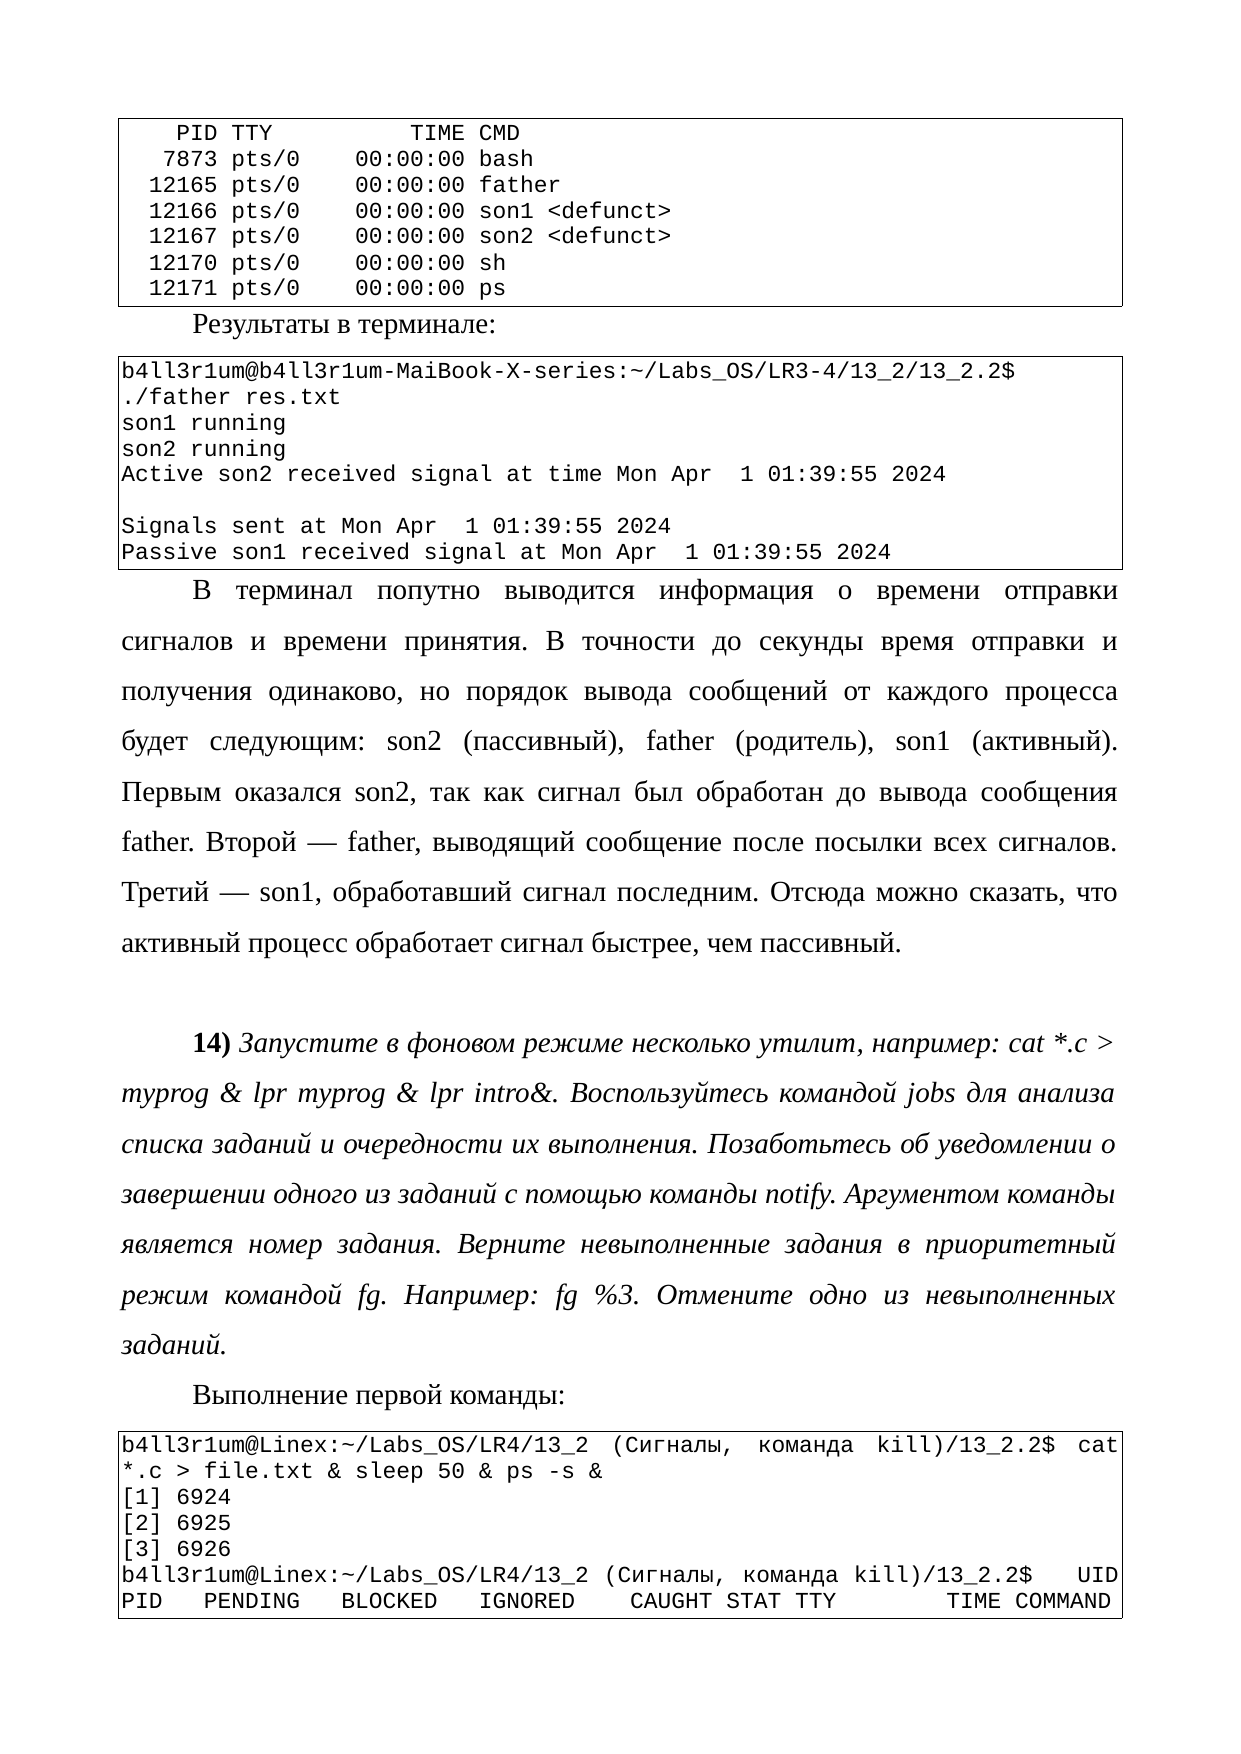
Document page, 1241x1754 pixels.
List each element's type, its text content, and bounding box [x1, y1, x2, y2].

text [2] 6925 [119, 1508, 1122, 1534]
text Выполнение первой команды: [118, 1374, 1122, 1414]
text son2 running [119, 434, 1122, 460]
text [1] 6924 [119, 1483, 1122, 1508]
text son1 running [119, 408, 1122, 434]
text b4ll3r1um@Linex:~/Labs_OS/LR4/13_2 (Сигналы, команда kill)/13_2.2$ cat *.c > file.txt & sleep 50 & ps -s & [119, 1432, 1122, 1483]
text Signals sent at Mon Apr 1 01:39:55 2024 [119, 512, 1122, 538]
text 12167 pts/0 00:00:00 son2 <defunct> [119, 222, 1122, 248]
text Результаты в терминале: [118, 307, 1122, 339]
text 12165 pts/0 00:00:00 father [119, 170, 1122, 196]
text 12171 pts/0 00:00:00 ps [119, 274, 1122, 306]
text PID TTY TIME CMD [119, 119, 1122, 144]
text Passive son1 received signal at Mon Apr 1 01:39:55 2024 [119, 538, 1122, 569]
text b4ll3r1um@Linex:~/Labs_OS/LR4/13_2 (Сигналы, команда kill)/13_2.2$ UID PID PENDING BLOCKED IGNORED CAUGHT STAT TTY TIME COMMAND [119, 1560, 1122, 1618]
text 14) Запустите в фоновом режиме несколько утилит, например: cat *.c > myprog & lpr myprog & lpr intro&. Воспользуйтесь командой jobs для анализа списка заданий и очередности их выполнения. Позаботьтесь об уведомлении о завершении одного из заданий с помощью команды notify. Аргументом команды является номер задания. Верните невыполненные задания в приоритетный режим командой fg. Например: fg %3. Отмените одно из невыполненных заданий. [118, 1022, 1122, 1361]
text b4ll3r1um@b4ll3r1um-MaiBook-X-series:~/Labs_OS/LR3-4/13_2/13_2.2$ ./father res.txt [119, 357, 1122, 408]
text Active son2 received signal at time Mon Apr 1 01:39:55 2024 [119, 460, 1122, 489]
text В терминал попутно выводится информация о времени отправки сигналов и времени принятия. В точности до секунды время отправки и получения одинаково, но порядок вывода сообщений от каждого процесса будет следующим: son2 (пассивный), father (родитель), son1 (активный). Первым оказался son2, так как сигнал был обработан до вывода сообщения father. Второй — father, выводящий сообщение после посылки всех сигналов. Третий — son1, обработавший сигнал последним. Отсюда можно сказать, что активный процесс обработает сигнал быстрее, чем пассивный. [118, 570, 1122, 958]
text 12170 pts/0 00:00:00 sh [119, 248, 1122, 274]
text [3] 6926 [119, 1534, 1122, 1560]
text 7873 pts/0 00:00:00 bash [119, 144, 1122, 170]
text 12166 pts/0 00:00:00 son1 <defunct> [119, 196, 1122, 222]
